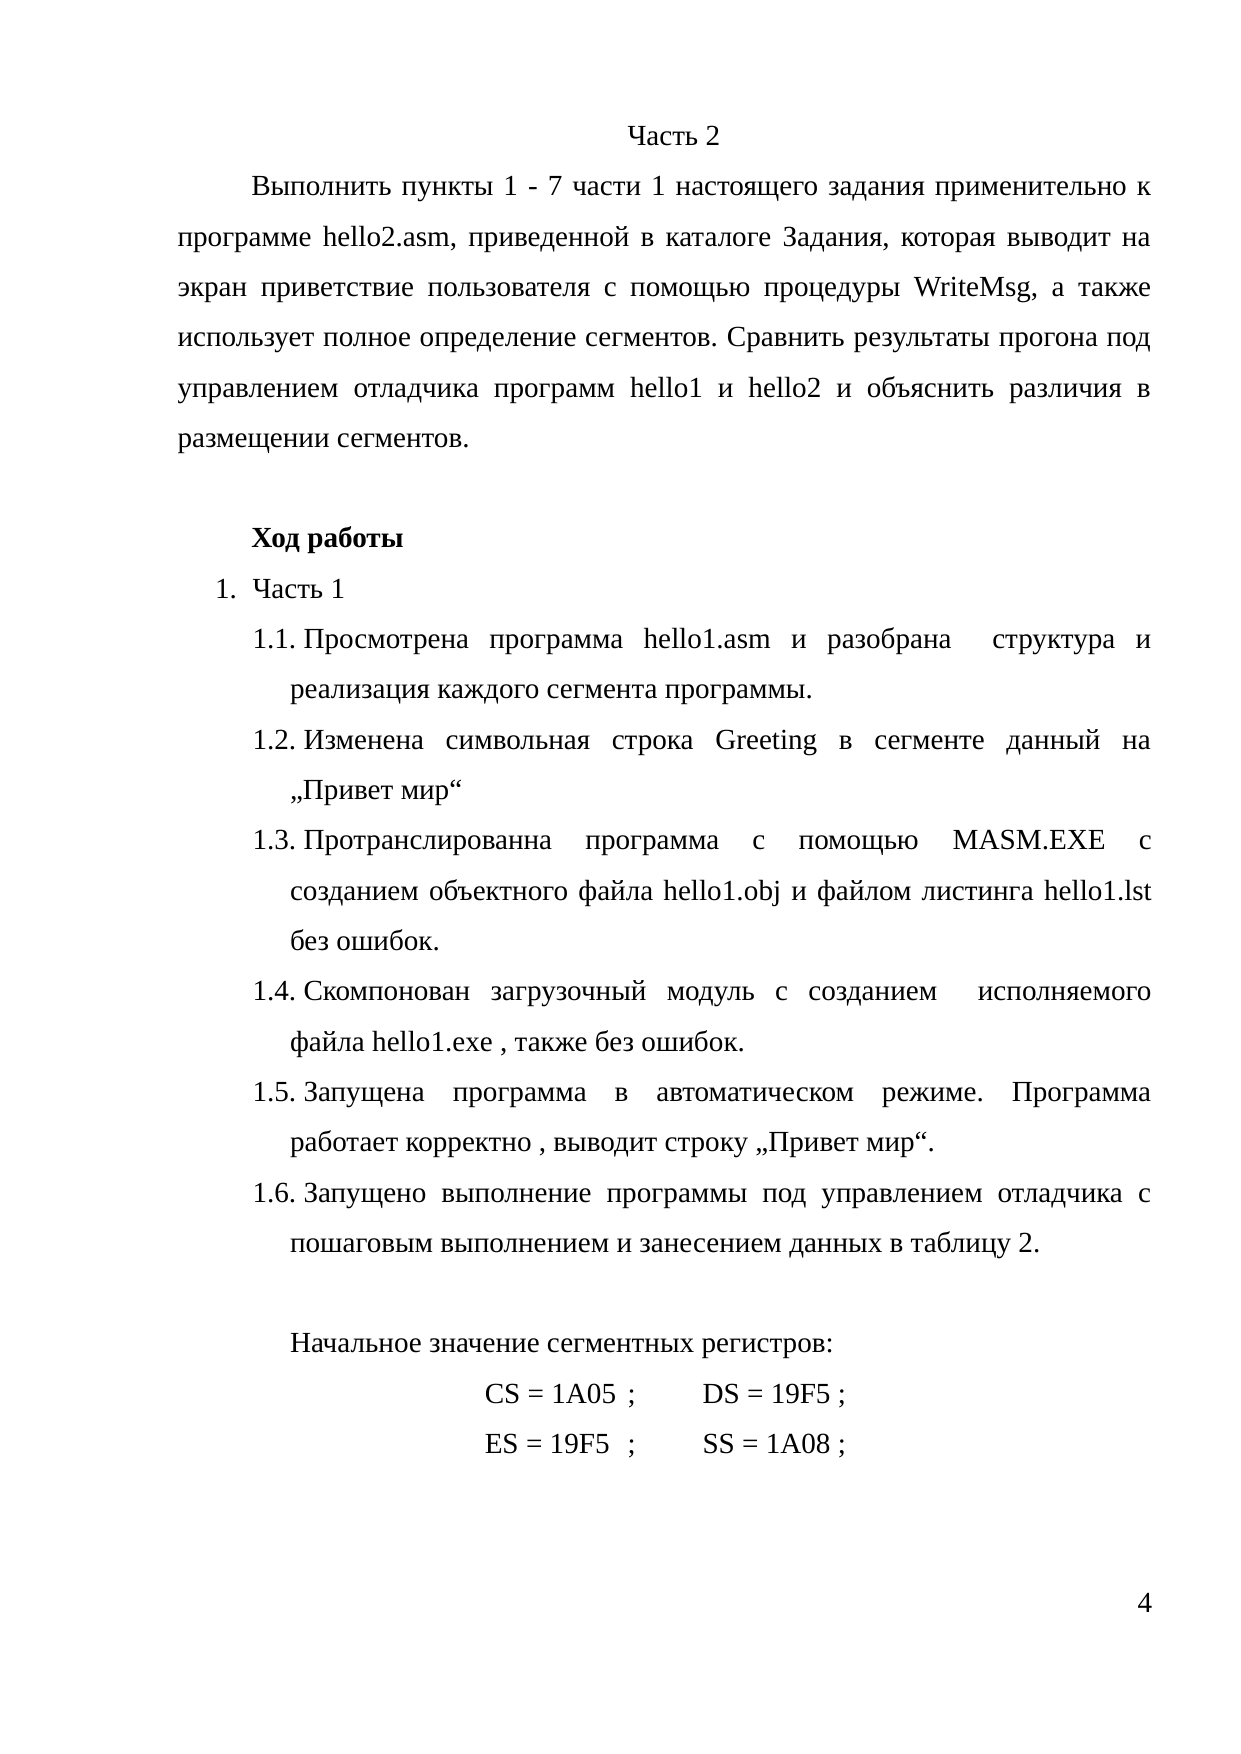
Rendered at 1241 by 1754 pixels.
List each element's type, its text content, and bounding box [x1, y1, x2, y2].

list CS = 1A05 ; DS = 19F5 ; [440, 1376, 1152, 1409]
text Выполнить пункты 1 - 7 части 1 настоящего задания применительно к программе hello2.asm, приведенной в каталоге Задания, которая выводит на экран приветствие пользователя с помощью процедуры WriteMsg, а также использует полное определение сегментов. Сравнить результаты прогона под управлением отладчика программ hello1 и hello2 и объяснить различия в размещении сегментов. [177, 168, 1152, 453]
list ES = 19F5 ; SS = 1A08 ; [177, 1426, 1152, 1460]
list Изменена символьная строка Greeting в сегменте данный на „Привет мир“ [252, 722, 1152, 806]
subtitle Ход работы [177, 521, 1152, 554]
list Протранслированна программа с помощью MASM.EXE с созданием объектного файла hello1.obj и файлом листинга hello1.lst без ошибок. [252, 822, 1152, 957]
text Часть 2 [177, 118, 1152, 152]
list Запущено выполнение программы под управлением отладчика с пошаговым выполнением и занесением данных в таблицу 2. [252, 1175, 1152, 1258]
list Начальное значение сегментных регистров: [252, 1326, 1152, 1359]
list Запущена программа в автоматическом режиме. Программа работает корректно , выводит строку „Привет мир“. [252, 1074, 1152, 1158]
list Скомпонован загрузочный модуль с созданием исполняемого файла hello1.exe , также без ошибок. [252, 973, 1152, 1057]
list Часть 1 [215, 571, 1152, 604]
list Просмотрена программа hello1.asm и разобрана структура и реализация каждого сегмента программы. [252, 621, 1152, 705]
